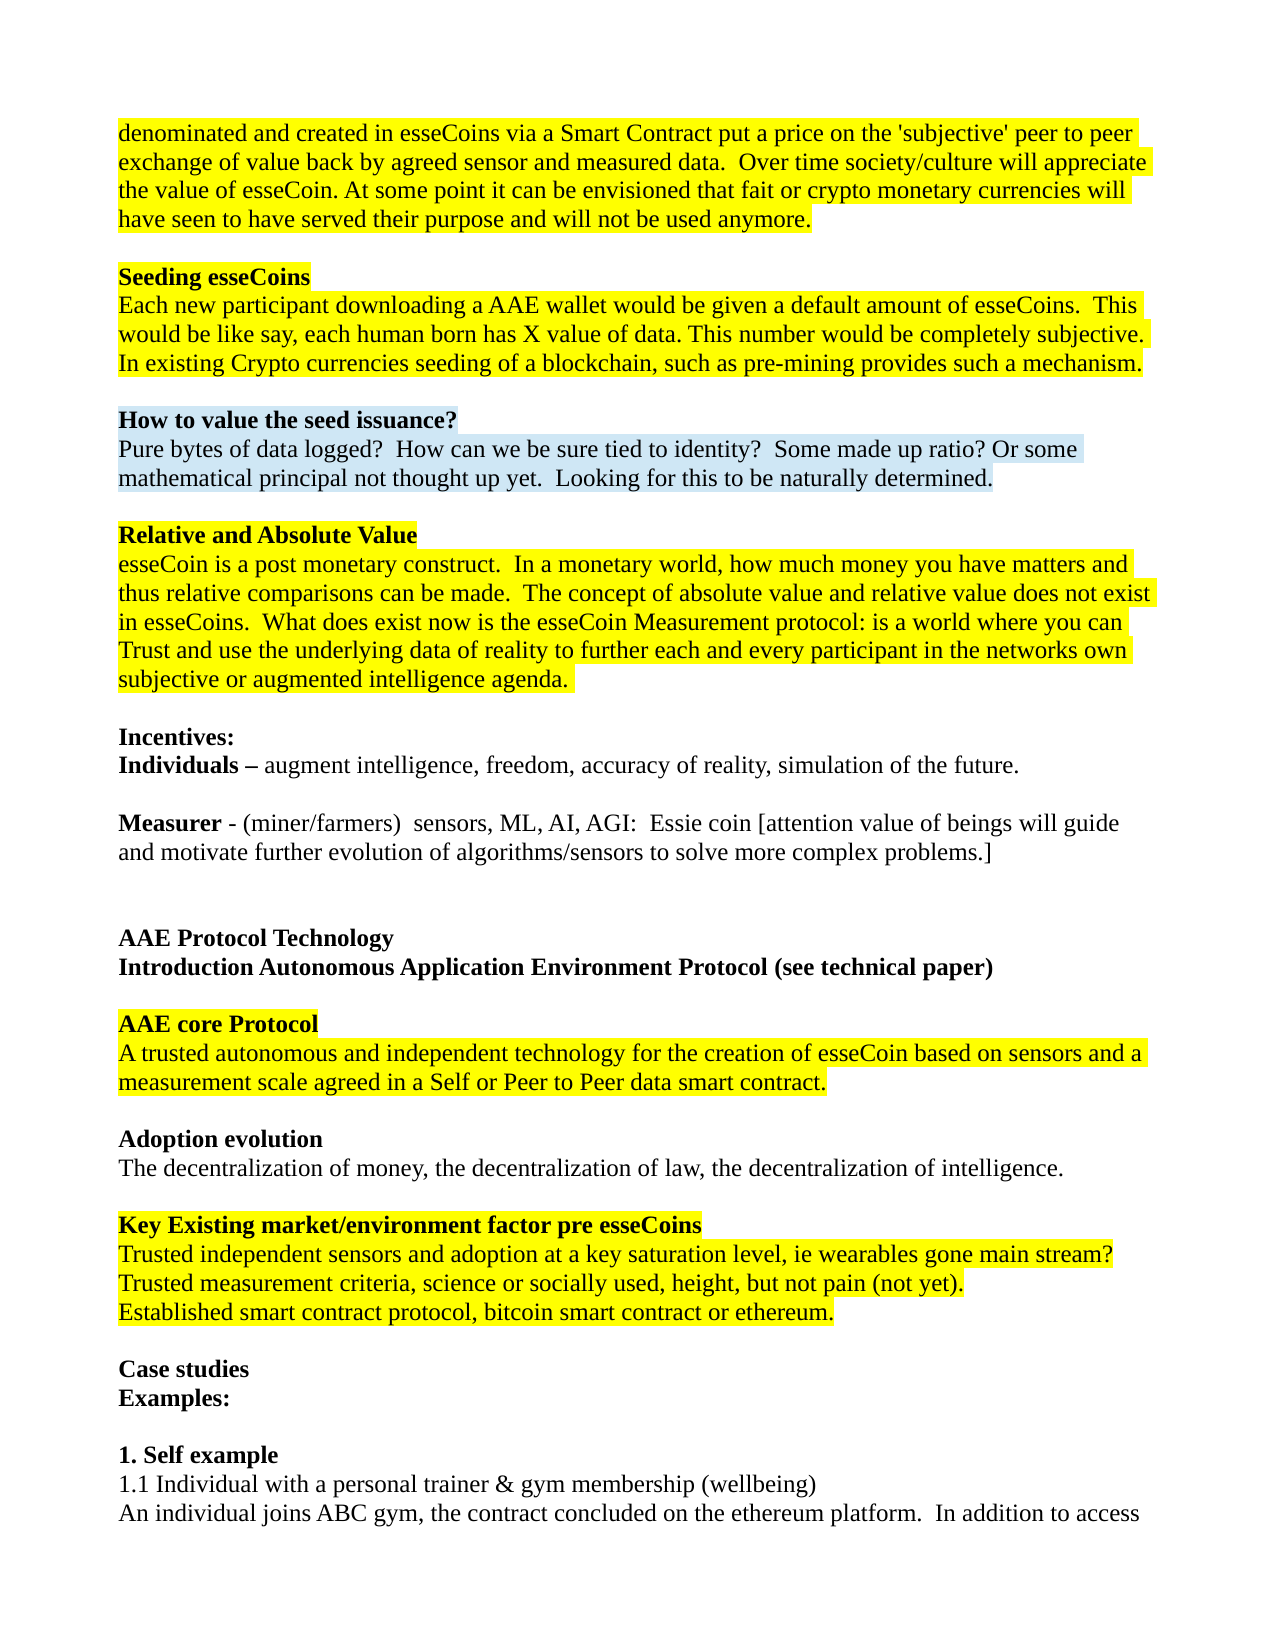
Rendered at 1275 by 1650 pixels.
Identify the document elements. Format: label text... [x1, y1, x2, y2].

text How to value the seed issuance? [118, 406, 1157, 434]
text Examples: [118, 1383, 1157, 1412]
text Key Existing market/environment factor pre esseCoins [118, 1211, 1157, 1239]
text Adoption evolution [118, 1124, 1157, 1153]
text A trusted autonomous and independent technology for the creation of esseCoin based on sensors and a measurement scale agreed in a Self or Peer to Peer data smart contract. [118, 1038, 1157, 1096]
text Case studies [118, 1354, 1157, 1383]
text An individual joins ABC gym, the contract concluded on the ethereum platform. In addition to access [118, 1498, 1157, 1527]
text Established smart contract protocol, bitcoin smart contract or ethereum. [118, 1297, 1157, 1326]
text Each new participant downloading a AAE wallet would be given a default amount of esseCoins. This would be like say, each human born has X value of data. This number would be completely subjective. In existing Crypto currencies seeding of a blockchain, such as pre-mining provides such a mechanism. [118, 291, 1157, 377]
text 1. Self example [118, 1441, 1157, 1469]
text Seeding esseCoins [118, 262, 1157, 291]
text Trusted measurement criteria, science or socially used, height, but not pain (not yet). [118, 1268, 1157, 1297]
text Individuals – augment intelligence, freedom, accuracy of reality, simulation of the future. [118, 751, 1157, 779]
text AAE Protocol Technology [118, 923, 1157, 952]
text AAE core Protocol [118, 1009, 1157, 1038]
text 1.1 Individual with a personal trainer & gym membership (wellbeing) [118, 1469, 1157, 1498]
text esseCoin is a post monetary construct. In a monetary world, how much money you have matters and thus relative comparisons can be made. The concept of absolute value and relative value does not exist in esseCoins. What does exist now is the esseCoin Measurement protocol: is a world where you can Trust and use the underlying data of reality to further each and every participant in the networks own subjective or augmented intelligence agenda. [118, 549, 1157, 693]
text Trusted independent sensors and adoption at a key saturation level, ie wearables gone main stream? [118, 1239, 1157, 1268]
text Introduction Autonomous Application Environment Protocol (see technical paper) [118, 952, 1157, 981]
text Incentives: [118, 722, 1157, 751]
text Measurer - (miner/farmers) sensors, ML, AI, AGI: Essie coin [attention value of beings will guide and motivate further evolution of algorithms/sensors to solve more complex problems.] [118, 808, 1157, 866]
text The decentralization of money, the decentralization of law, the decentralization of intelligence. [118, 1153, 1157, 1182]
text Relative and Absolute Value [118, 521, 1157, 549]
text denominated and created in esseCoins via a Smart Contract put a price on the 'subjective' peer to peer exchange of value back by agreed sensor and measured data. Over time society/culture will appreciate the value of esseCoin. At some point it can be envisioned that fait or crypto monetary currencies will have seen to have served their purpose and will not be used anymore. [118, 118, 1157, 233]
text Pure bytes of data logged? How can we be sure tied to identity? Some made up ratio? Or some mathematical principal not thought up yet. Looking for this to be naturally determined. [118, 434, 1157, 492]
